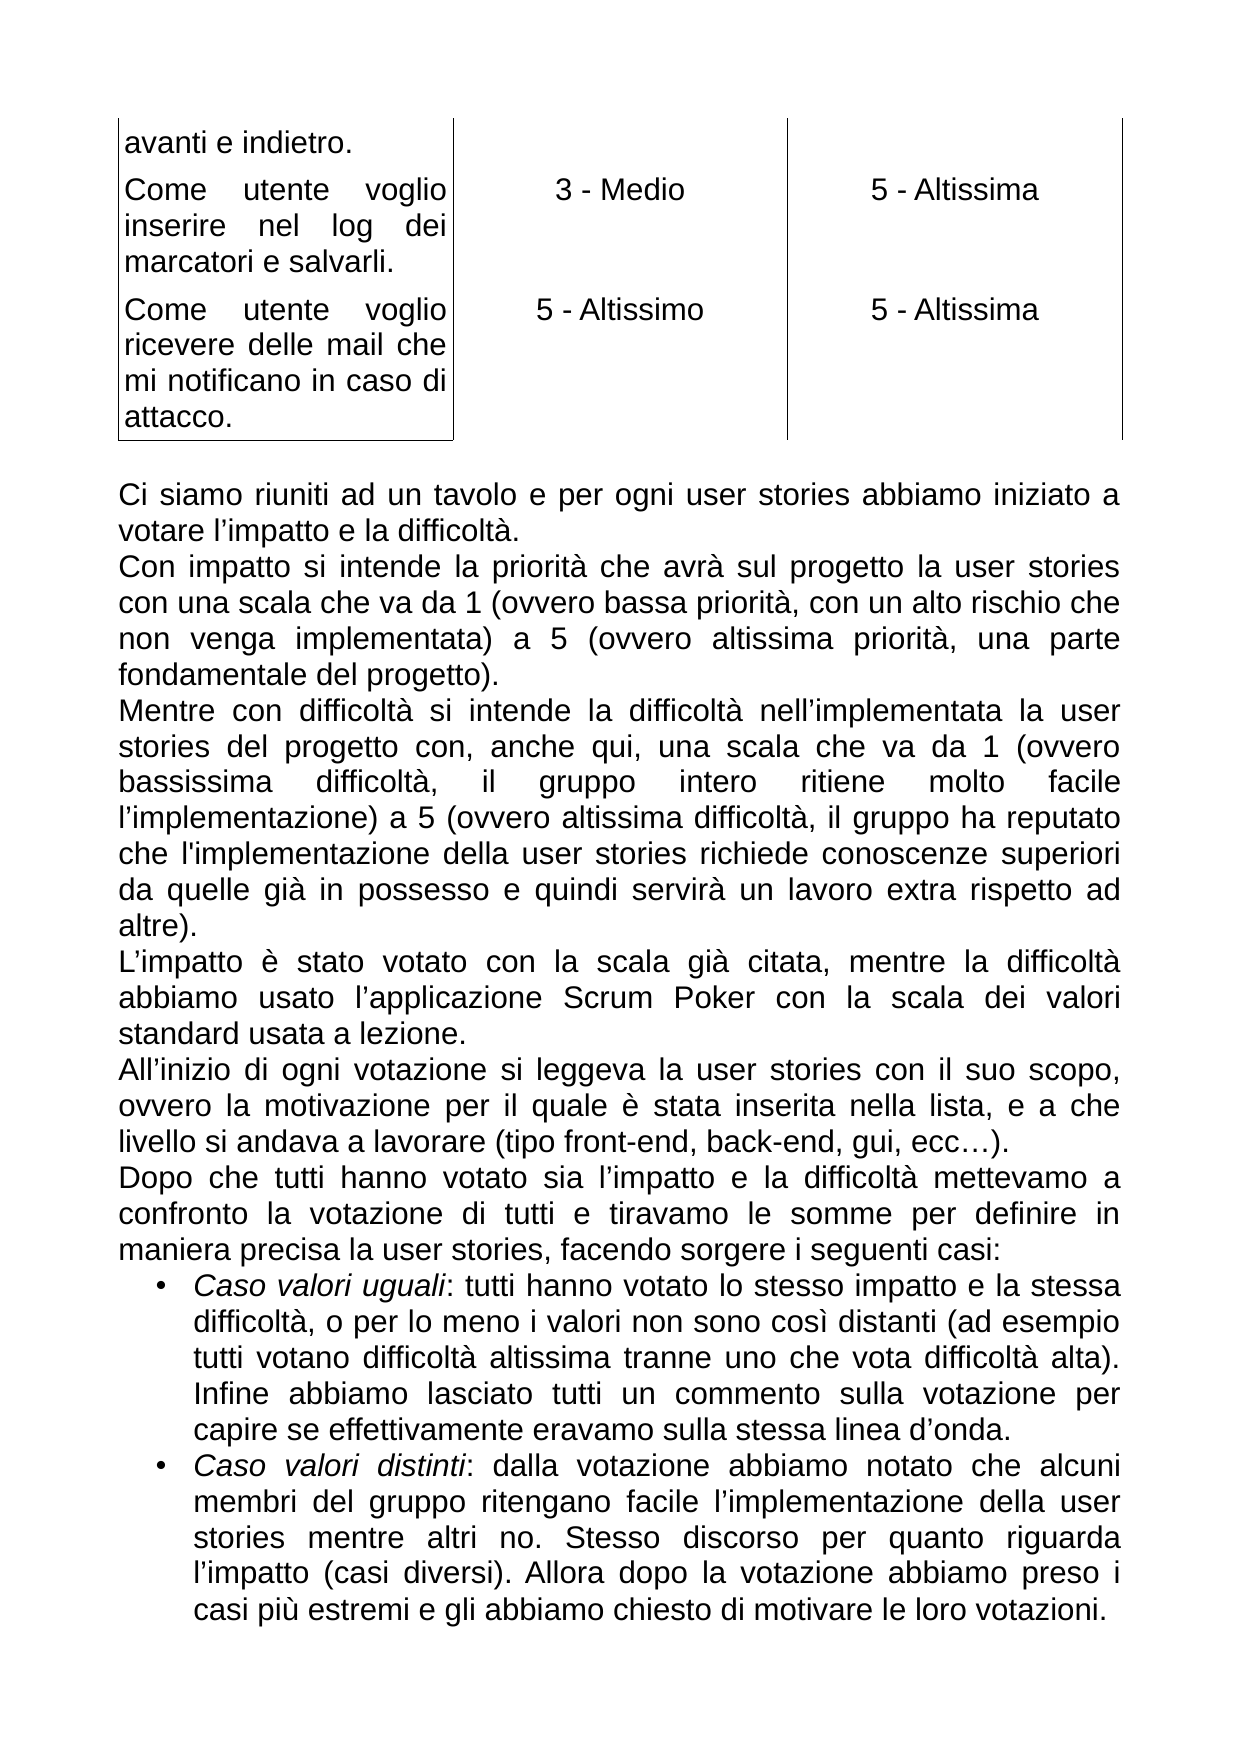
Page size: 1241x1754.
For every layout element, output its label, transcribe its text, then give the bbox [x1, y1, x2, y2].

table_cell 5 - Altissima [788, 285, 1122, 440]
text Con impatto si intende la priorità che avrà sul progetto la user stories con una scala che va da 1 (ovvero bassa priorità, con un alto rischio che non venga implementata) a 5 (ovvero altissima priorità, una parte fondamentale del progetto). [118, 548, 1122, 692]
table_cell avanti e indietro. [119, 118, 453, 166]
table_cell [788, 118, 1122, 166]
text L’impatto è stato votato con la scala già citata, mentre la difficoltà abbiamo usato l’applicazione Scrum Poker con la scala dei valori standard usata a lezione. [118, 943, 1122, 1051]
table_cell 3 - Medio [454, 166, 787, 285]
list Caso valori distinti: dalla votazione abbiamo notato che alcuni membri del gruppo ritengano facile l’implementazione della user stories mentre altri no. Stesso discorso per quanto riguarda l’impatto (casi diversi). Allora dopo la votazione abbiamo preso i casi più estremi e gli abbiamo chiesto di motivare le loro votazioni. [156, 1447, 1122, 1626]
table_cell [454, 118, 787, 166]
text Dopo che tutti hanno votato sia l’impatto e la difficoltà mettevamo a confronto la votazione di tutti e tiravamo le somme per definire in maniera precisa la user stories, facendo sorgere i seguenti casi: [118, 1159, 1122, 1267]
text Ci siamo riuniti ad un tavolo e per ogni user stories abbiamo iniziato a votare l’impatto e la difficoltà. [118, 476, 1122, 548]
table_cell Come utente voglio ricevere delle mail che mi notificano in caso di attacco. [119, 285, 453, 440]
table_cell 5 - Altissima [788, 166, 1122, 285]
table_cell Come utente voglio inserire nel log dei marcatori e salvarli. [119, 166, 453, 285]
table_cell 5 - Altissimo [454, 285, 787, 440]
text Mentre con difficoltà si intende la difficoltà nell’implementata la user stories del progetto con, anche qui, una scala che va da 1 (ovvero bassissima difficoltà, il gruppo intero ritiene molto facile l’implementazione) a 5 (ovvero altissima difficoltà, il gruppo ha reputato che l'implementazione della user stories richiede conoscenze superiori da quelle già in possesso e quindi servirà un lavoro extra rispetto ad altre). [118, 692, 1122, 943]
list Caso valori uguali: tutti hanno votato lo stesso impatto e la stessa difficoltà, o per lo meno i valori non sono così distanti (ad esempio tutti votano difficoltà altissima tranne uno che vota difficoltà alta). Infine abbiamo lasciato tutti un commento sulla votazione per capire se effettivamente eravamo sulla stessa linea d’onda. [156, 1267, 1122, 1447]
text All’inizio di ogni votazione si leggeva la user stories con il suo scopo, ovvero la motivazione per il quale è stata inserita nella lista, e a che livello si andava a lavorare (tipo front-end, back-end, gui, ecc…). [118, 1051, 1122, 1159]
